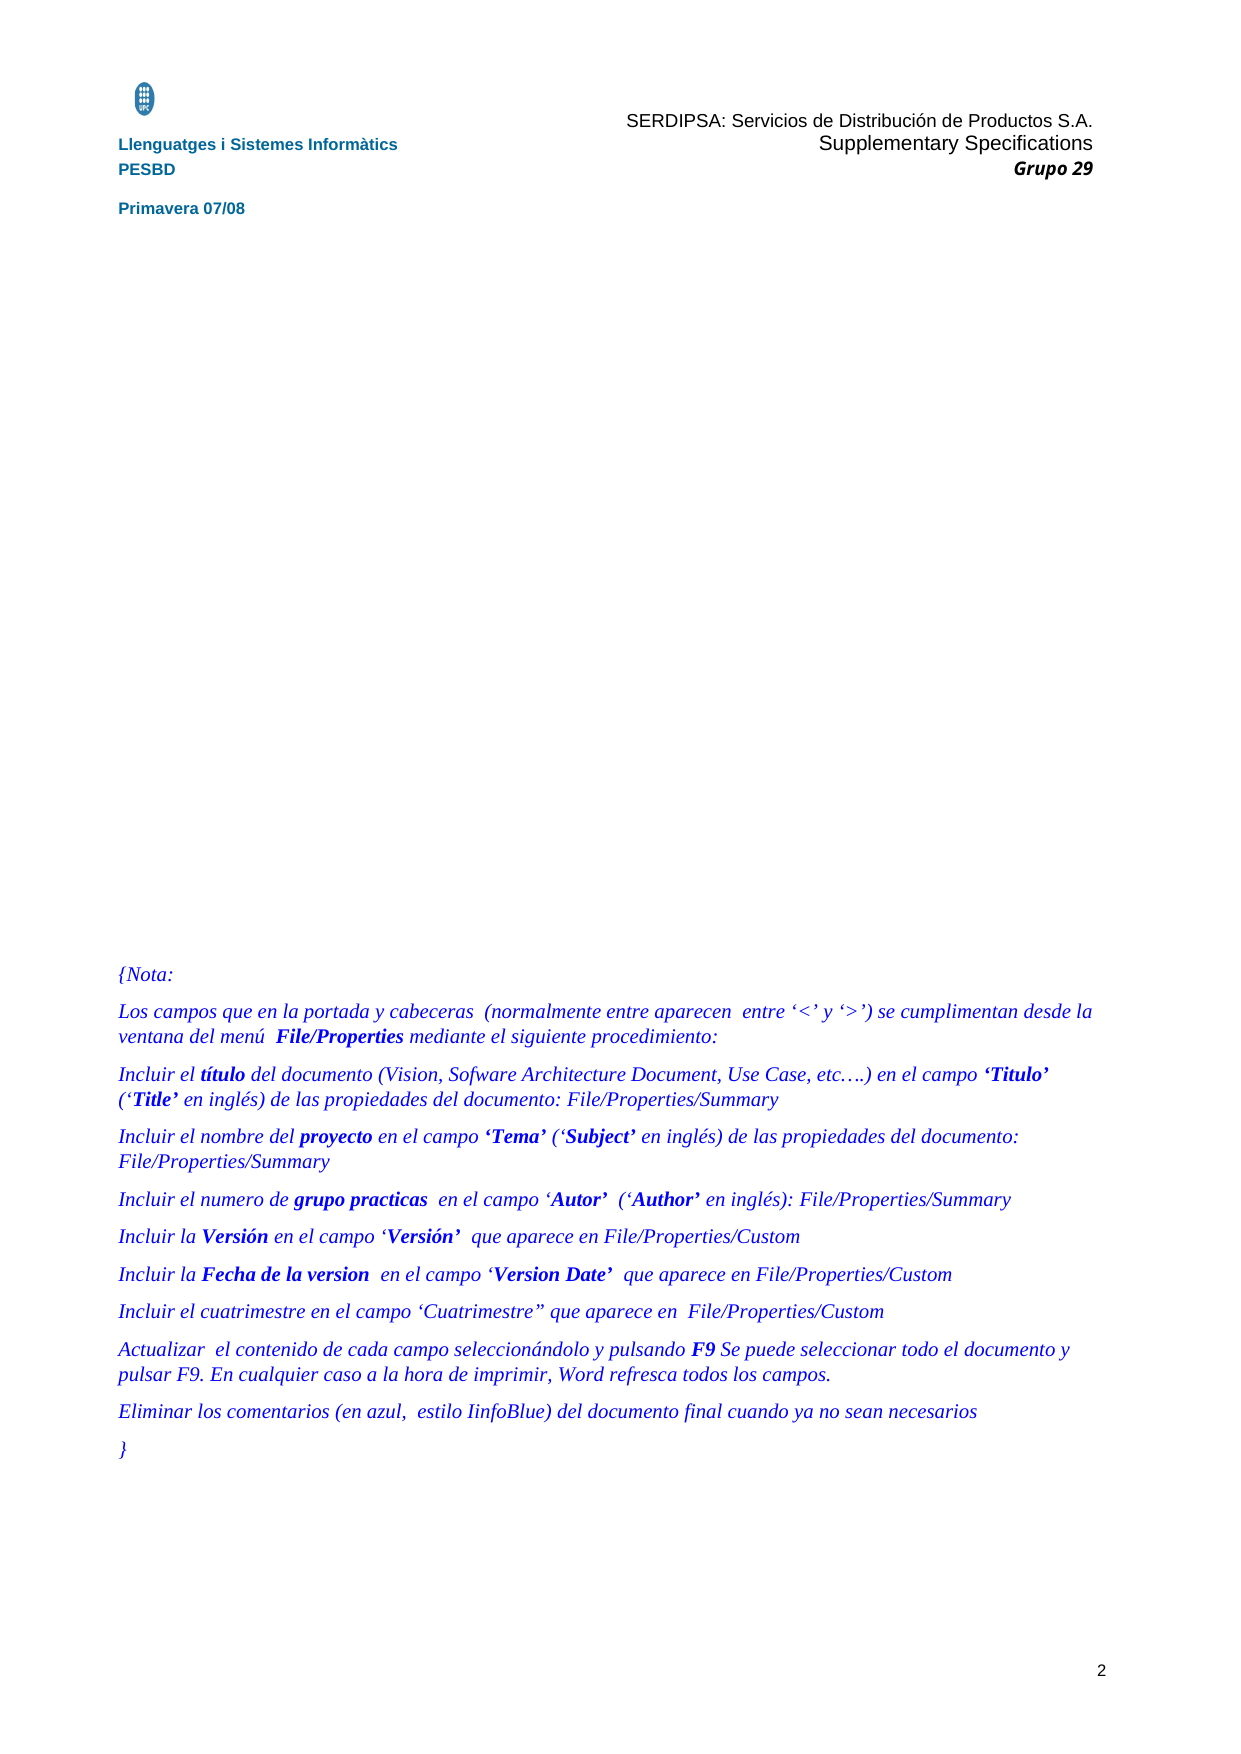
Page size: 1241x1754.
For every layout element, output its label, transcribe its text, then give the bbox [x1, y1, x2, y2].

text Los campos que en la portada y cabeceras (normalmente entre aparecen entre ‘<’ y ‘>’) se cumplimentan desde la ventana del menú File/Properties mediante el siguiente procedimiento: [118, 998, 1106, 1048]
text Incluir el cuatrimestre en el campo ‘Cuatrimestre” que aparece en File/Properties/Custom [118, 1298, 1106, 1323]
text Incluir el título del documento (Vision, Sofware Architecture Document, Use Case, etc….) en el campo ‘Titulo’ (‘Title’ en inglés) de las propiedades del documento: File/Properties/Summary [118, 1061, 1106, 1111]
text Actualizar el contenido de cada campo seleccionándolo y pulsando F9 Se puede seleccionar todo el documento y pulsar F9. En cualquier caso a la hora de imprimir, Word refresca todos los campos. [118, 1336, 1106, 1386]
text {Nota: [118, 961, 1106, 986]
text Incluir el nombre del proyecto en el campo ‘Tema’ (‘Subject’ en inglés) de las propiedades del documento: File/Properties/Summary [118, 1123, 1106, 1173]
text } [118, 1436, 1106, 1461]
text Eliminar los comentarios (en azul, estilo IinfoBlue) del documento final cuando ya no sean necesarios [118, 1398, 1106, 1423]
text Incluir el numero de grupo practicas en el campo ‘Autor’ (‘Author’ en inglés): File/Properties/Summary [118, 1186, 1106, 1211]
text Incluir la Versión en el campo ‘Versión’ que aparece en File/Properties/Custom [118, 1223, 1106, 1248]
text Incluir la Fecha de la version en el campo ‘Version Date’ que aparece en File/Properties/Custom [118, 1261, 1106, 1286]
